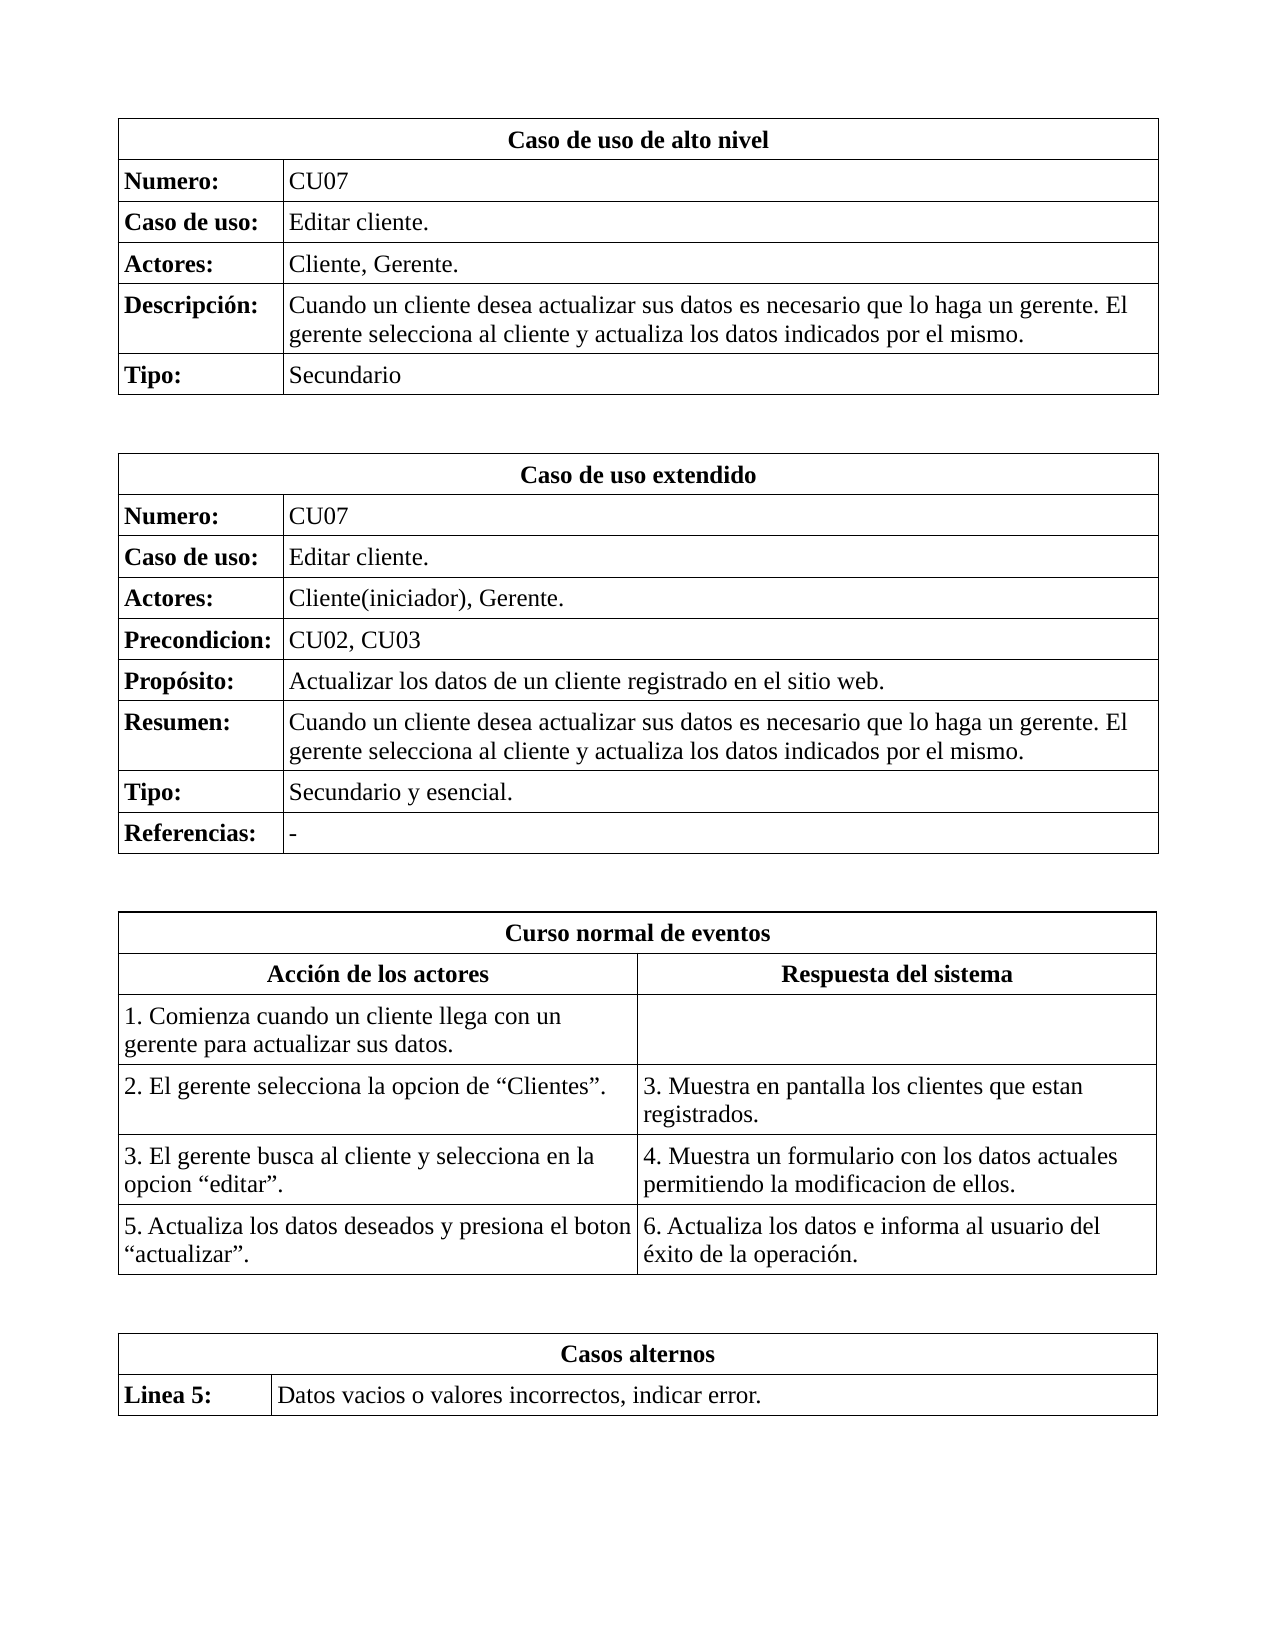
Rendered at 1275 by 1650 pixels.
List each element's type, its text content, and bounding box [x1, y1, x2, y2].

table_cell Editar cliente. [284, 536, 1158, 577]
table_cell Respuesta del sistema [638, 954, 1156, 994]
table_cell Cliente, Gerente. [284, 243, 1158, 283]
table_cell 2. El gerente selecciona la opcion de “Clientes”. [119, 1065, 637, 1134]
table_header Curso normal de eventos [119, 913, 1156, 953]
table_cell Linea 5: [119, 1375, 271, 1415]
table_cell Numero: [119, 160, 283, 201]
table_cell Propósito: [119, 660, 283, 700]
table_cell 5. Actualiza los datos deseados y presiona el boton “actualizar”. [119, 1205, 637, 1274]
table_cell Descripción: [119, 284, 283, 353]
table_cell Secundario y esencial. [284, 771, 1158, 812]
table_cell Referencias: [119, 813, 283, 853]
table_cell Precondicion: [119, 619, 283, 659]
table_cell - [284, 813, 1158, 853]
table_cell Caso de uso: [119, 202, 283, 242]
table_cell Datos vacios o valores incorrectos, indicar error. [272, 1375, 1157, 1415]
table_cell Actualizar los datos de un cliente registrado en el sitio web. [284, 660, 1158, 700]
table_cell Cuando un cliente desea actualizar sus datos es necesario que lo haga un gerente. El gerente selecciona al cliente y actualiza los datos indicados por el mismo. [284, 284, 1158, 353]
table_cell [638, 995, 1156, 1064]
table_cell Caso de uso: [119, 536, 283, 577]
table_cell 6. Actualiza los datos e informa al usuario del éxito de la operación. [638, 1205, 1156, 1274]
table_cell Tipo: [119, 354, 283, 394]
table_cell CU02, CU03 [284, 619, 1158, 659]
table_header Casos alternos [119, 1334, 1157, 1374]
table_cell 3. Muestra en pantalla los clientes que estan registrados. [638, 1065, 1156, 1134]
table_cell Numero: [119, 495, 283, 535]
table_cell Editar cliente. [284, 202, 1158, 242]
table_cell Actores: [119, 243, 283, 283]
table_cell CU07 [284, 160, 1158, 201]
table_cell Acción de los actores [119, 954, 637, 994]
table_cell CU07 [284, 495, 1158, 535]
table_cell 4. Muestra un formulario con los datos actuales permitiendo la modificacion de ellos. [638, 1135, 1156, 1204]
table_cell Tipo: [119, 771, 283, 812]
table_cell Actores: [119, 578, 283, 618]
table_cell Secundario [284, 354, 1158, 394]
table_cell Cuando un cliente desea actualizar sus datos es necesario que lo haga un gerente. El gerente selecciona al cliente y actualiza los datos indicados por el mismo. [284, 701, 1158, 770]
table_cell Resumen: [119, 701, 283, 770]
table_cell 3. El gerente busca al cliente y selecciona en la opcion “editar”. [119, 1135, 637, 1204]
table_header Caso de uso de alto nivel [119, 119, 1158, 159]
table_header Caso de uso extendido [119, 454, 1158, 494]
table_cell 1. Comienza cuando un cliente llega con un gerente para actualizar sus datos. [119, 995, 637, 1064]
table_cell Cliente(iniciador), Gerente. [284, 578, 1158, 618]
